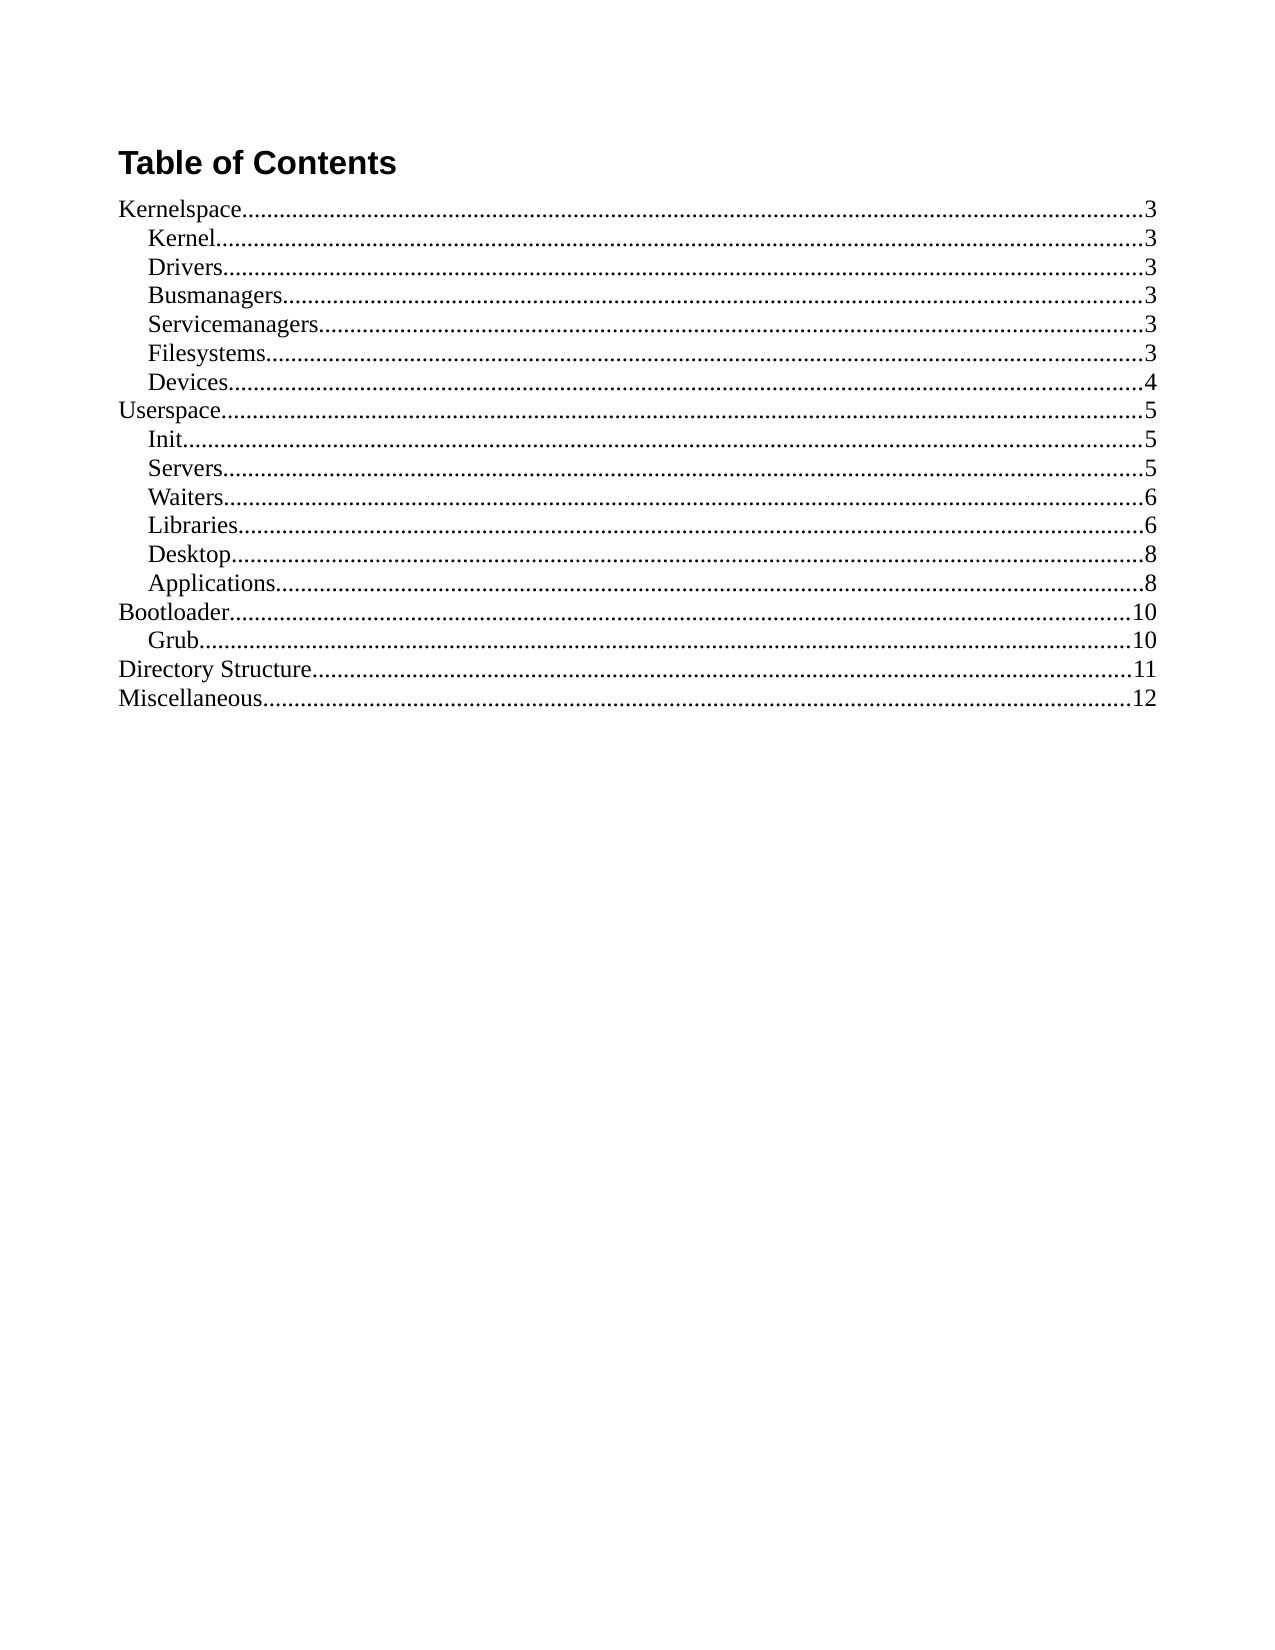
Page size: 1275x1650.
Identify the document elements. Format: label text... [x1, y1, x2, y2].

text Servicemanagers 3 [148, 309, 1157, 338]
text Userspace 5 [118, 395, 1157, 424]
text Servers 5 [148, 453, 1157, 482]
text Grub 10 [148, 625, 1157, 654]
subtitle Table of Contents [118, 143, 1157, 182]
text Kernelspace 3 [118, 194, 1157, 223]
text Bootloader 10 [118, 597, 1157, 625]
text Libraries 6 [148, 510, 1157, 539]
text Applications 8 [148, 568, 1157, 597]
text Drivers 3 [148, 252, 1157, 280]
text Kernel 3 [148, 223, 1157, 252]
text Devices 4 [148, 367, 1157, 395]
text Desktop 8 [148, 539, 1157, 568]
text Init 5 [148, 424, 1157, 453]
text Filesystems 3 [148, 338, 1157, 367]
text Directory Structure 11 [118, 654, 1157, 683]
text Waiters 6 [148, 482, 1157, 510]
text Busmanagers 3 [148, 280, 1157, 309]
text Miscellaneous 12 [118, 683, 1157, 712]
